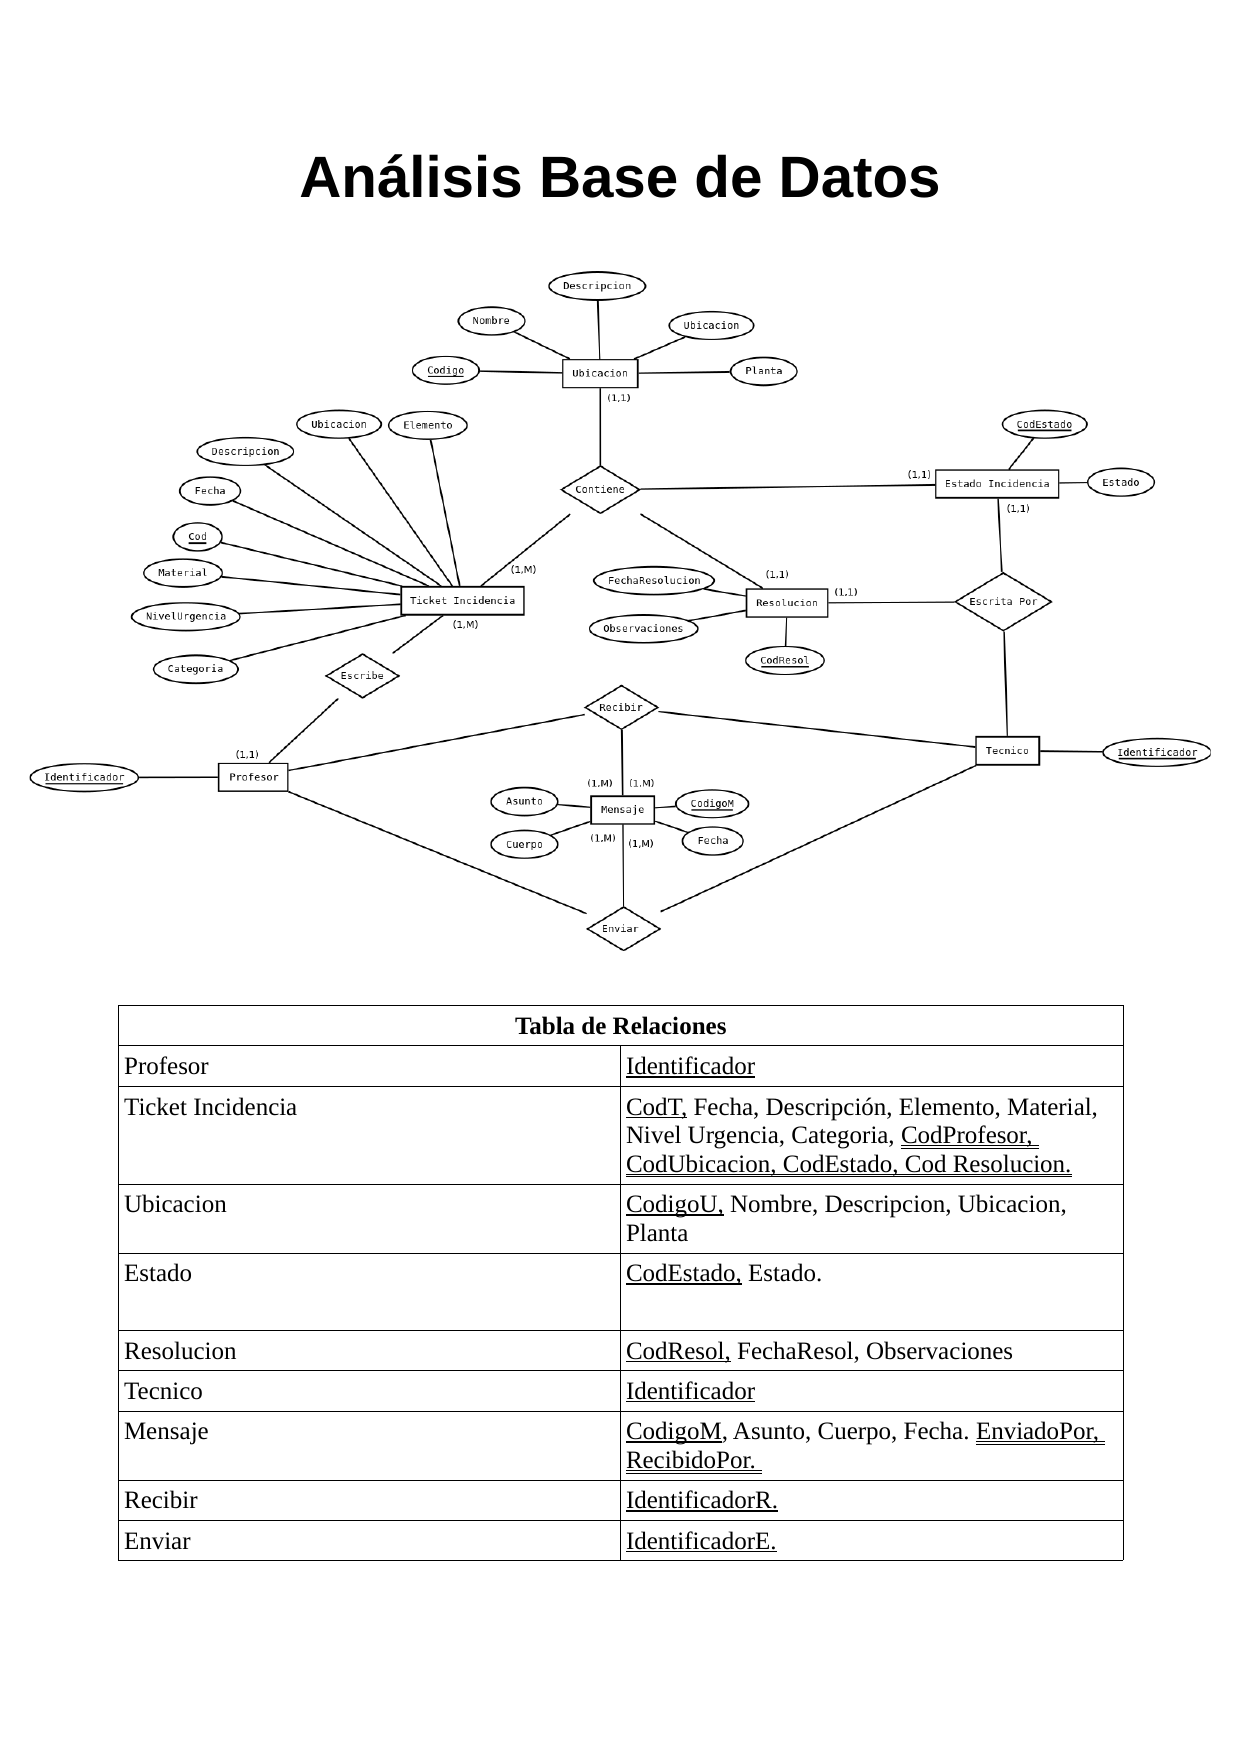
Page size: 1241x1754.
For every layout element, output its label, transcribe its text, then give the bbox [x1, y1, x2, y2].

table_cell Enviar [119, 1521, 620, 1560]
table_cell Recibir [119, 1481, 620, 1520]
table_cell Tecnico [119, 1371, 620, 1411]
table_header Tabla de Relaciones [119, 1006, 1123, 1045]
table_cell Profesor [119, 1046, 620, 1086]
title Análisis Base de Datos [118, 143, 1122, 210]
table_cell CodT, Fecha, Descripción, Elemento, Material, Nivel Urgencia, Categoria, CodProfesor, CodUbicacion, CodEstado, Cod Resolucion. [621, 1087, 1123, 1183]
table_cell CodEstado, Estado. [621, 1254, 1123, 1330]
picture [29, 271, 1211, 951]
table_cell Identificador [621, 1371, 1123, 1411]
table_cell CodResol, FechaResol, Observaciones [621, 1331, 1123, 1370]
table_cell Ticket Incidencia [119, 1087, 620, 1183]
table_cell IdentificadorR. [621, 1481, 1123, 1520]
table_cell Resolucion [119, 1331, 620, 1370]
table_cell Identificador [621, 1046, 1123, 1086]
table_cell Ubicacion [119, 1185, 620, 1253]
table_cell Estado [119, 1254, 620, 1330]
table_cell CodigoU, Nombre, Descripcion, Ubicacion, Planta [621, 1185, 1123, 1253]
table_cell IdentificadorE. [621, 1521, 1123, 1560]
table_cell Mensaje [119, 1412, 620, 1479]
table_cell CodigoM, Asunto, Cuerpo, Fecha. EnviadoPor, RecibidoPor. [621, 1412, 1123, 1479]
